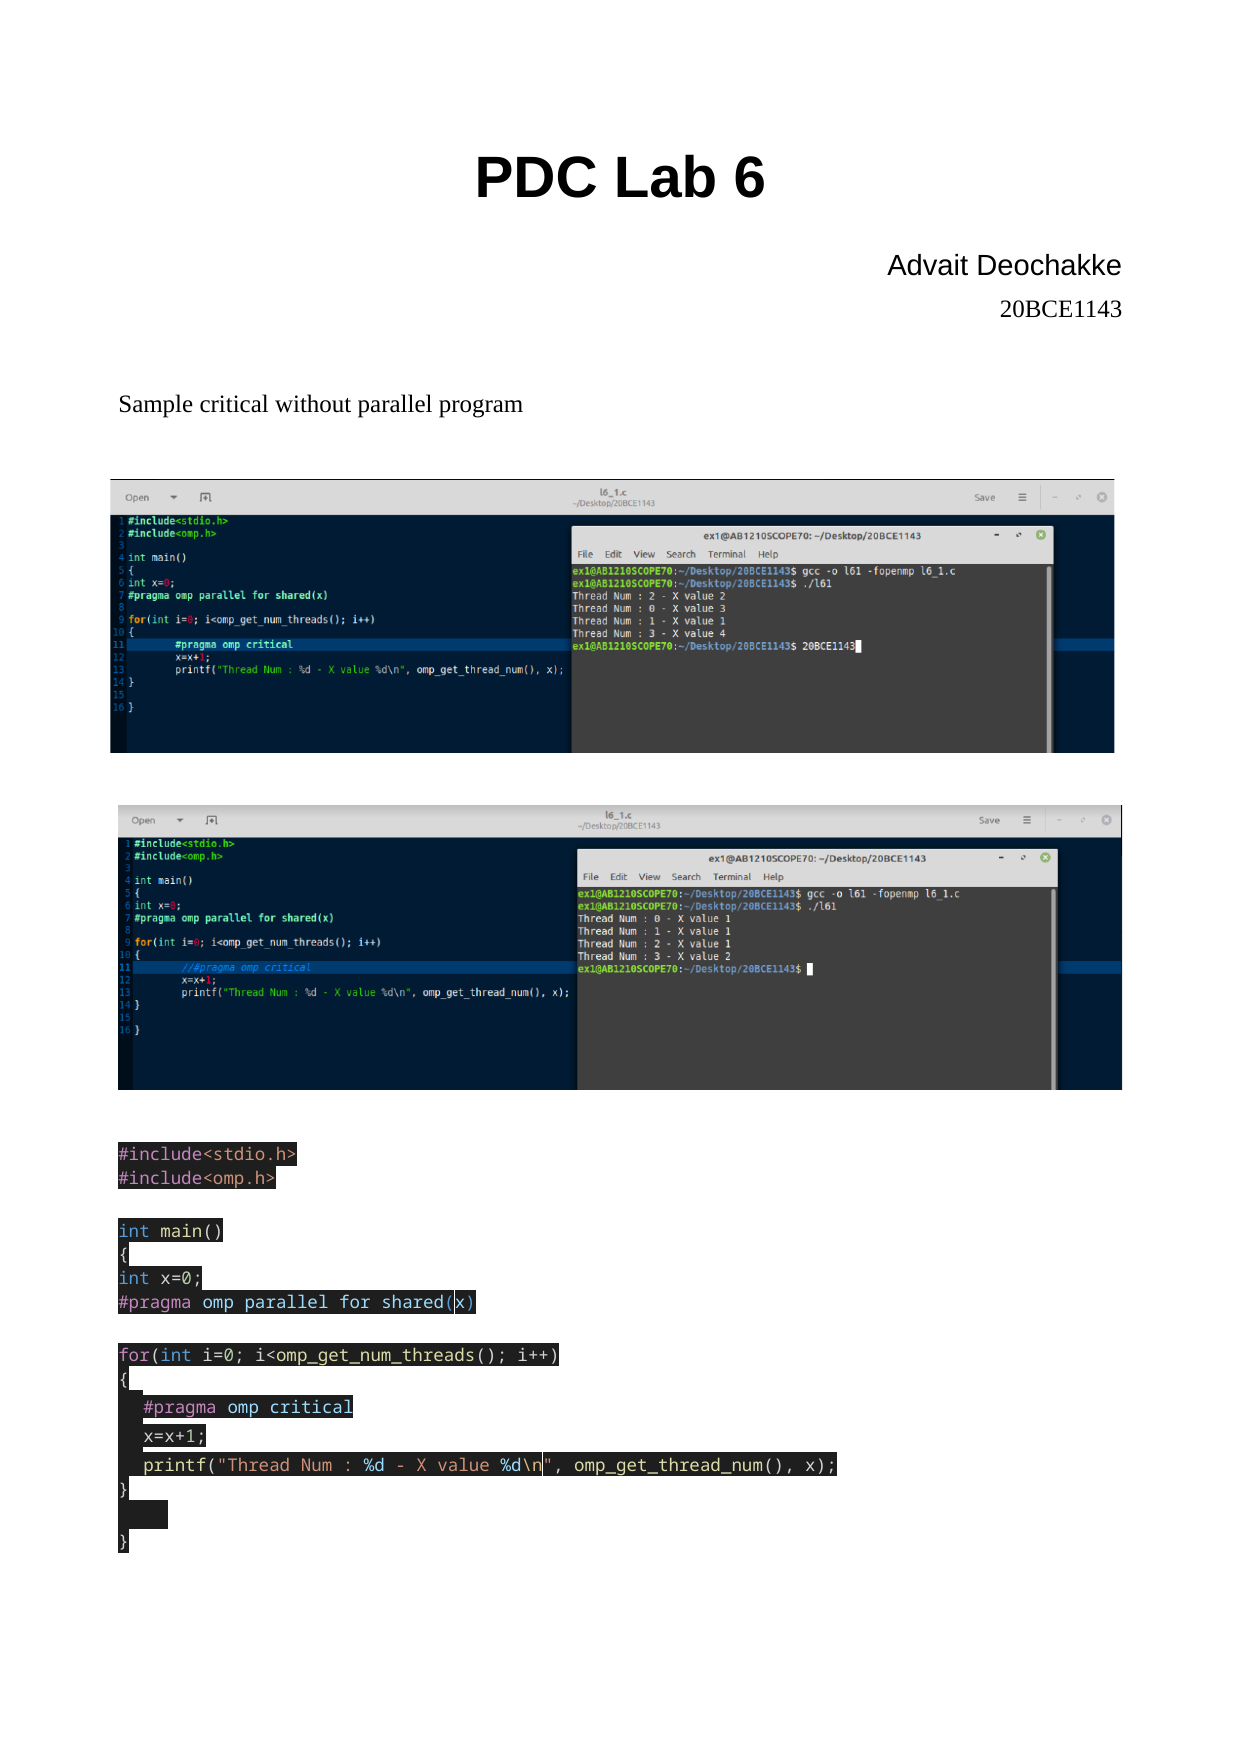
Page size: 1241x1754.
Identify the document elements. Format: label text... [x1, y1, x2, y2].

text } [118, 1476, 1122, 1500]
text #pragma omp parallel for shared(x) [118, 1290, 1122, 1314]
text x=x+1; [118, 1419, 1122, 1448]
text } [118, 1529, 1122, 1553]
text 20BCE1143 [118, 294, 1122, 322]
picture [110, 479, 1115, 753]
subtitle Advait Deochakke [118, 248, 1122, 281]
text for(int i=0; i<omp_get_num_threads(); i++) [118, 1342, 1122, 1366]
text int main() [118, 1218, 1122, 1242]
title PDC Lab 6 [118, 143, 1122, 210]
text #pragma omp critical [118, 1390, 1122, 1419]
text int x=0; [118, 1266, 1122, 1290]
text { [118, 1242, 1122, 1266]
text { [118, 1366, 1122, 1390]
text Sample critical without parallel program [118, 389, 1122, 418]
text #include<omp.h> [118, 1166, 1122, 1189]
picture [118, 805, 1123, 1090]
text printf("Thread Num : %d - X value %d\n", omp_get_thread_num(), x); [118, 1448, 1122, 1476]
text #include<stdio.h> [118, 1142, 1122, 1166]
